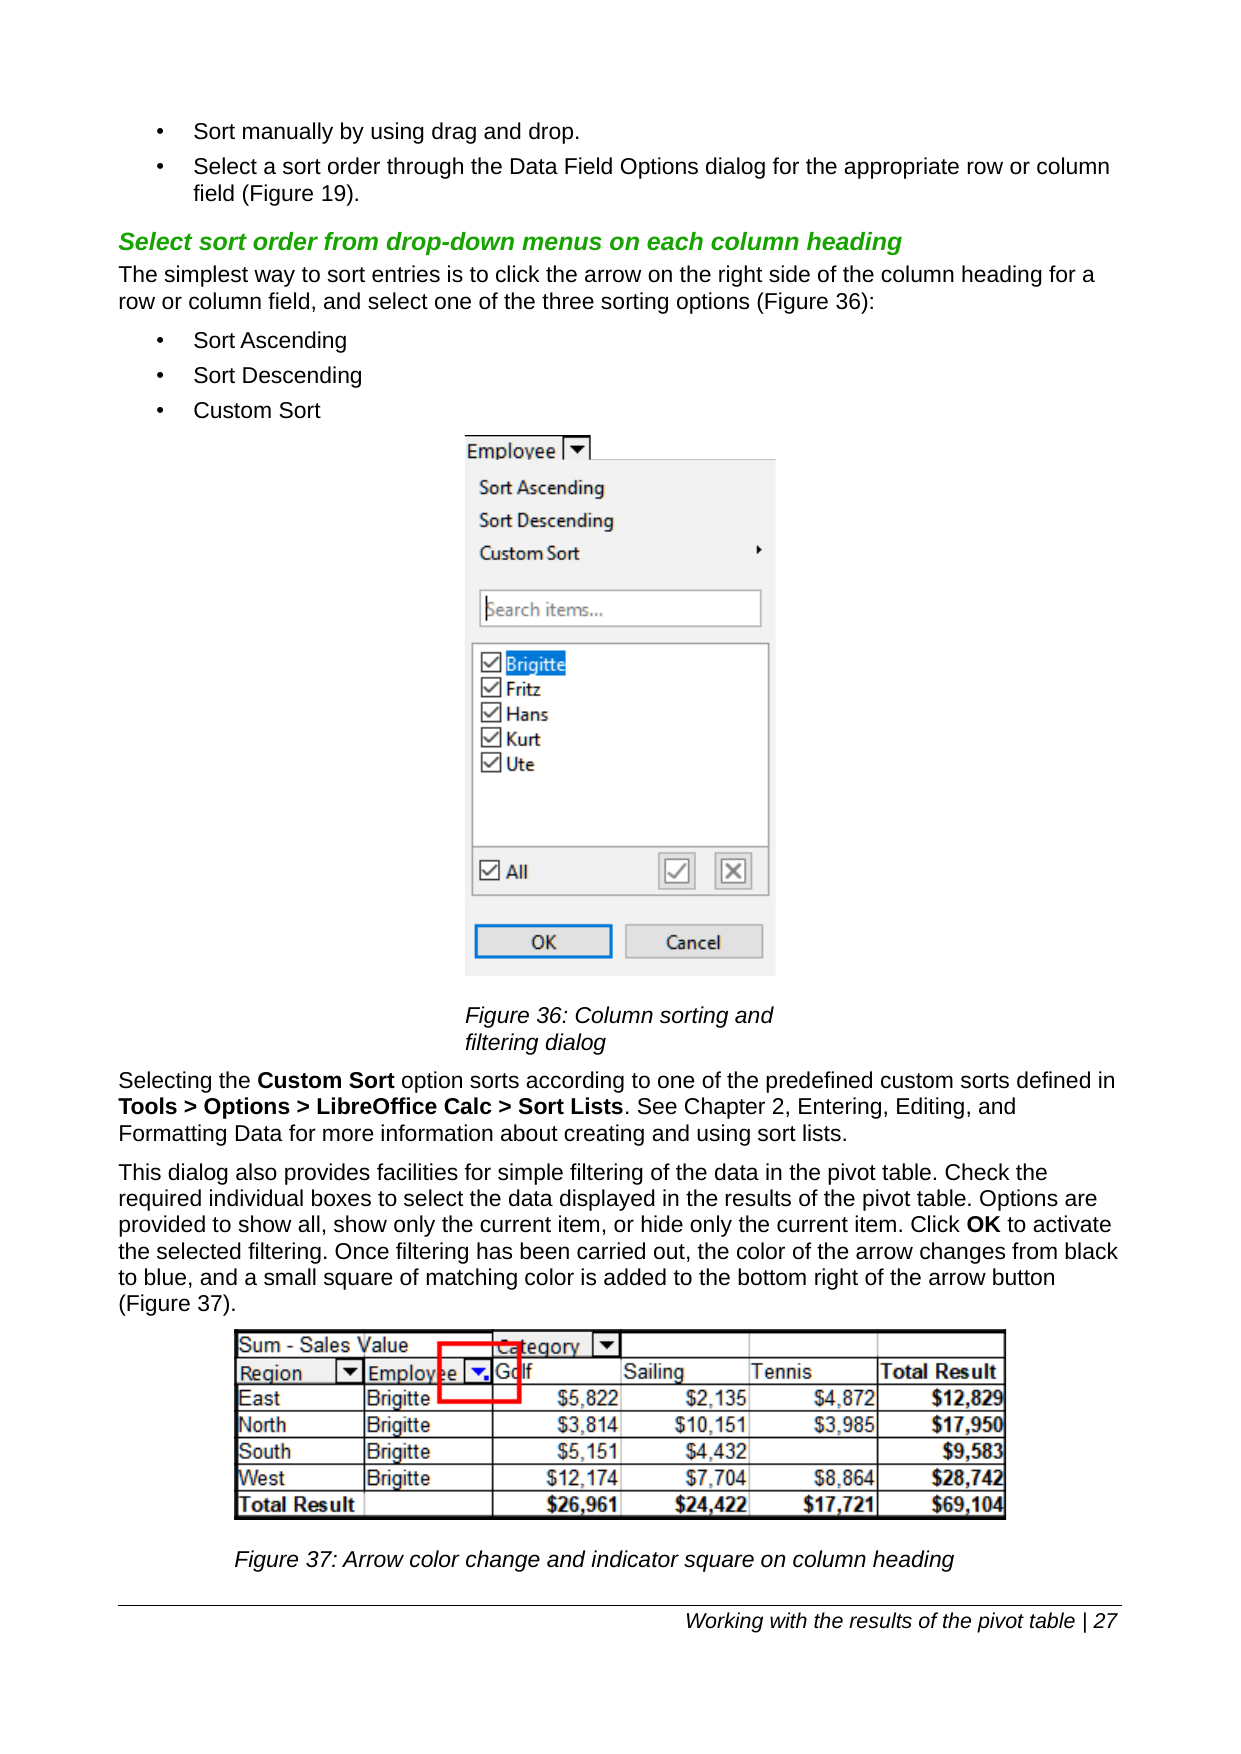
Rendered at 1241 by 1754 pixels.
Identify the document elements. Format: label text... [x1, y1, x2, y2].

picture [234, 1329, 1007, 1520]
picture [464, 435, 776, 976]
text Figure 37: Arrow color change and indicator square on column heading [234, 1520, 1006, 1572]
subtitle Select sort order from drop-down menus on each column heading [118, 227, 1122, 255]
text This dialog also provides facilities for simple filtering of the data in the pivot table. Check the required individual boxes to select the data displayed in the results of the pivot table. Options are provided to show all, show only the current item, or hide only the current item. Click OK to activate the selected filtering. Once filtering has been carried out, the color of the arrow changes from black to blue, and a small square of matching color is added to the bottom right of the arrow button (Figure 37). [118, 1158, 1122, 1317]
list Custom Sort [156, 397, 1122, 423]
text Figure 36: Column sorting and filtering dialog [465, 976, 776, 1055]
list Sort Ascending [156, 327, 1122, 353]
text Selecting the Custom Sort option sorts according to one of the predefined custom sorts defined in Tools > Options > LibreOffice Calc > Sort Lists. See Chapter 2, Entering, Editing, and Formatting Data for more information about creating and using sort lists. [118, 1067, 1122, 1146]
list Sort manually by using drag and drop. [156, 118, 1122, 144]
list Sort Descending [156, 362, 1122, 388]
text The simplest way to sort entries is to click the arrow on the right side of the column heading for a row or column field, and select one of the three sorting options (Figure 36): [118, 261, 1122, 314]
list Select a sort order through the Data Field Options dialog for the appropriate row or column field (Figure 19). [156, 153, 1122, 206]
